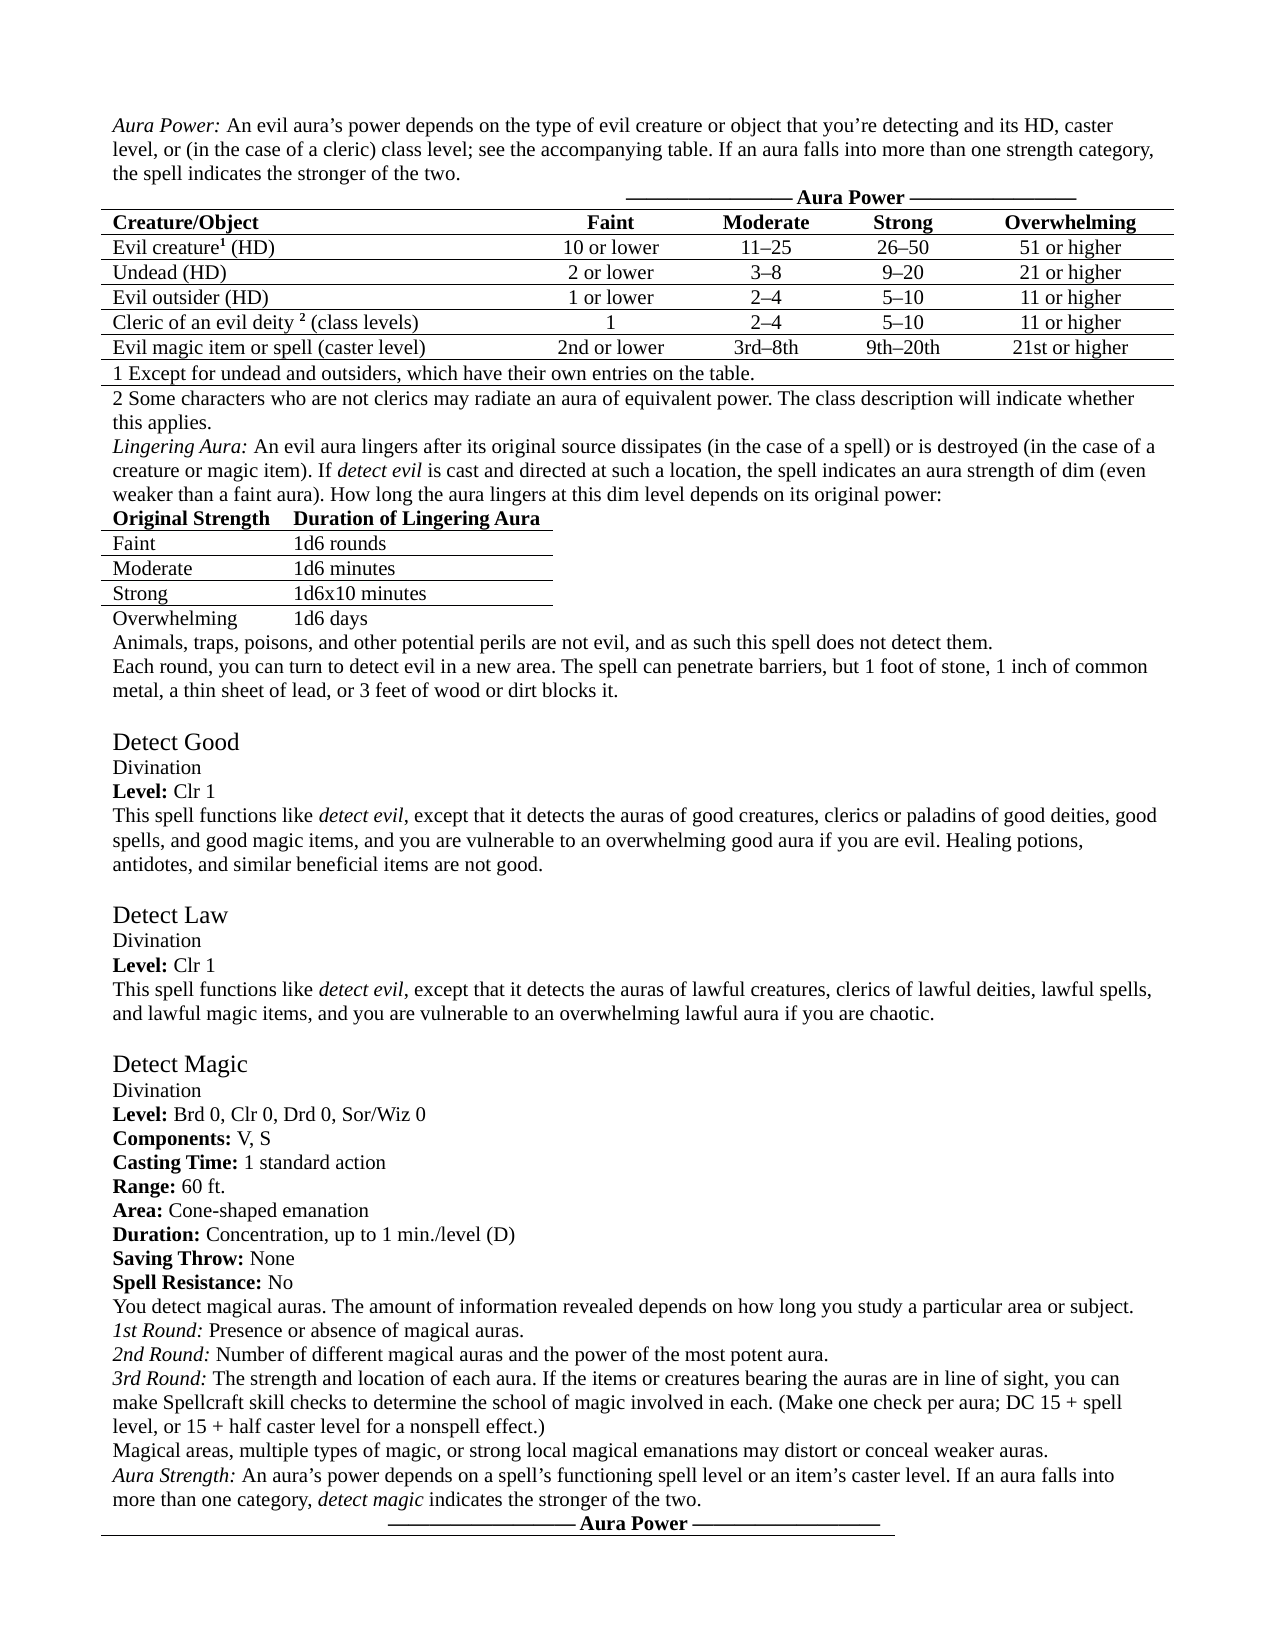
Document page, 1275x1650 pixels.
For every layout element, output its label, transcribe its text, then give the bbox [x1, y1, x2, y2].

table_cell 11–25 [693, 235, 839, 259]
table_cell 5–10 [839, 310, 967, 334]
table_header [101, 1511, 373, 1535]
table_cell 2–4 [693, 285, 839, 309]
table_cell 2 or lower [528, 260, 693, 284]
table_header Original Strength [101, 506, 282, 530]
table_header Duration of Lingering Aura [282, 506, 553, 530]
table_header ———————— Aura Power ———————— [528, 185, 1174, 209]
table_cell Evil outsider (HD) [101, 285, 528, 309]
table_cell 1d6 days [282, 606, 553, 630]
text Area: Cone-shaped emanation [112, 1198, 1162, 1222]
text This spell functions like detect evil, except that it detects the auras of lawful creatures, clerics of lawful deities, lawful spells, and lawful magic items, and you are vulnerable to an overwhelming lawful aura if you are chaotic. [112, 977, 1162, 1025]
text You detect magical auras. The amount of information revealed depends on how long you study a particular area or subject. [112, 1294, 1162, 1318]
text Divination [112, 928, 1162, 952]
table_cell Creature/Object [101, 210, 528, 234]
text Aura Power: An evil aura’s power depends on the type of evil creature or object that you’re detecting and its HD, caster level, or (in the case of a cleric) class level; see the accompanying table. If an aura falls into more than one strength category, the spell indicates the stronger of the two. [112, 112, 1162, 185]
text Detect Good [112, 727, 1162, 755]
text Spell Resistance: No [112, 1270, 1162, 1294]
text 3rd Round: The strength and location of each aura. If the items or creatures bearing the auras are in line of sight, you can make Spellcraft skill checks to determine the school of magic involved in each. (Make one check per aura; DC 15 + spell level, or 15 + half caster level for a nonspell effect.) [112, 1366, 1162, 1438]
text Divination [112, 755, 1162, 779]
text Level: Clr 1 [112, 779, 1162, 803]
table_cell 2 Some characters who are not clerics may radiate an aura of equivalent power. The class description will indicate whether this applies. [101, 386, 1174, 434]
table_cell 26–50 [839, 235, 967, 259]
text Animals, traps, poisons, and other potential perils are not evil, and as such this spell does not detect them. [112, 630, 1162, 654]
table_cell 3–8 [693, 260, 839, 284]
table_cell Evil creature1 (HD) [101, 235, 528, 259]
table_cell 9th–20th [839, 335, 967, 359]
text Level: Clr 1 [112, 952, 1162, 977]
text This spell functions like detect evil, except that it detects the auras of good creatures, clerics or paladins of good deities, good spells, and good magic items, and you are vulnerable to an overwhelming good aura if you are evil. Healing potions, antidotes, and similar beneficial items are not good. [112, 803, 1162, 876]
text Level: Brd 0, Clr 0, Drd 0, Sor/Wiz 0 [112, 1102, 1162, 1126]
table_cell 1 Except for undead and outsiders, which have their own entries on the table. [101, 360, 1174, 384]
table_cell 11 or higher [967, 285, 1174, 309]
table_header ————————— Aura Power ————————— [373, 1511, 894, 1535]
table_cell Moderate [101, 556, 282, 580]
text Lingering Aura: An evil aura lingers after its original source dissipates (in the case of a spell) or is destroyed (in the case of a creature or magic item). If detect evil is cast and directed at such a location, the spell indicates an aura strength of dim (even weaker than a faint aura). How long the aura lingers at this dim level depends on its original power: [112, 434, 1162, 506]
table_cell Overwhelming [101, 606, 282, 630]
table_cell 3rd–8th [693, 335, 839, 359]
table_cell 21 or higher [967, 260, 1174, 284]
text Range: 60 ft. [112, 1174, 1162, 1198]
text Detect Magic [112, 1049, 1162, 1077]
table_cell Moderate [693, 210, 839, 234]
table_cell Overwhelming [967, 210, 1174, 234]
text 1st Round: Presence or absence of magical auras. [112, 1318, 1162, 1342]
table_cell 1 or lower [528, 285, 693, 309]
text Aura Strength: An aura’s power depends on a spell’s functioning spell level or an item’s caster level. If an aura falls into more than one category, detect magic indicates the stronger of the two. [112, 1462, 1162, 1511]
table_cell 5–10 [839, 285, 967, 309]
table_cell Faint [101, 531, 282, 555]
text 2nd Round: Number of different magical auras and the power of the most potent aura. [112, 1342, 1162, 1366]
table_cell 1d6 minutes [282, 556, 553, 580]
table_cell Undead (HD) [101, 260, 528, 284]
table_header [101, 185, 528, 209]
table_cell Strong [101, 581, 282, 605]
table_cell 1d6 rounds [282, 531, 553, 555]
table_cell 21st or higher [967, 335, 1174, 359]
text Casting Time: 1 standard action [112, 1150, 1162, 1174]
table_cell 9–20 [839, 260, 967, 284]
table_cell 1d6x10 minutes [282, 581, 553, 605]
text Each round, you can turn to detect evil in a new area. The spell can penetrate barriers, but 1 foot of stone, 1 inch of common metal, a thin sheet of lead, or 3 feet of wood or dirt blocks it. [112, 654, 1162, 702]
text Duration: Concentration, up to 1 min./level (D) [112, 1222, 1162, 1246]
text Magical areas, multiple types of magic, or strong local magical emanations may distort or conceal weaker auras. [112, 1438, 1162, 1462]
table_cell 10 or lower [528, 235, 693, 259]
table_cell Evil magic item or spell (caster level) [101, 335, 528, 359]
table_cell 2nd or lower [528, 335, 693, 359]
text Components: V, S [112, 1126, 1162, 1150]
text Divination [112, 1077, 1162, 1102]
table_cell 2–4 [693, 310, 839, 334]
table_cell Faint [528, 210, 693, 234]
table_cell 51 or higher [967, 235, 1174, 259]
table_cell Cleric of an evil deity 2 (class levels) [101, 310, 528, 334]
table_cell Strong [839, 210, 967, 234]
table_cell 11 or higher [967, 310, 1174, 334]
table_cell 1 [528, 310, 693, 334]
text Saving Throw: None [112, 1246, 1162, 1270]
text Detect Law [112, 900, 1162, 928]
